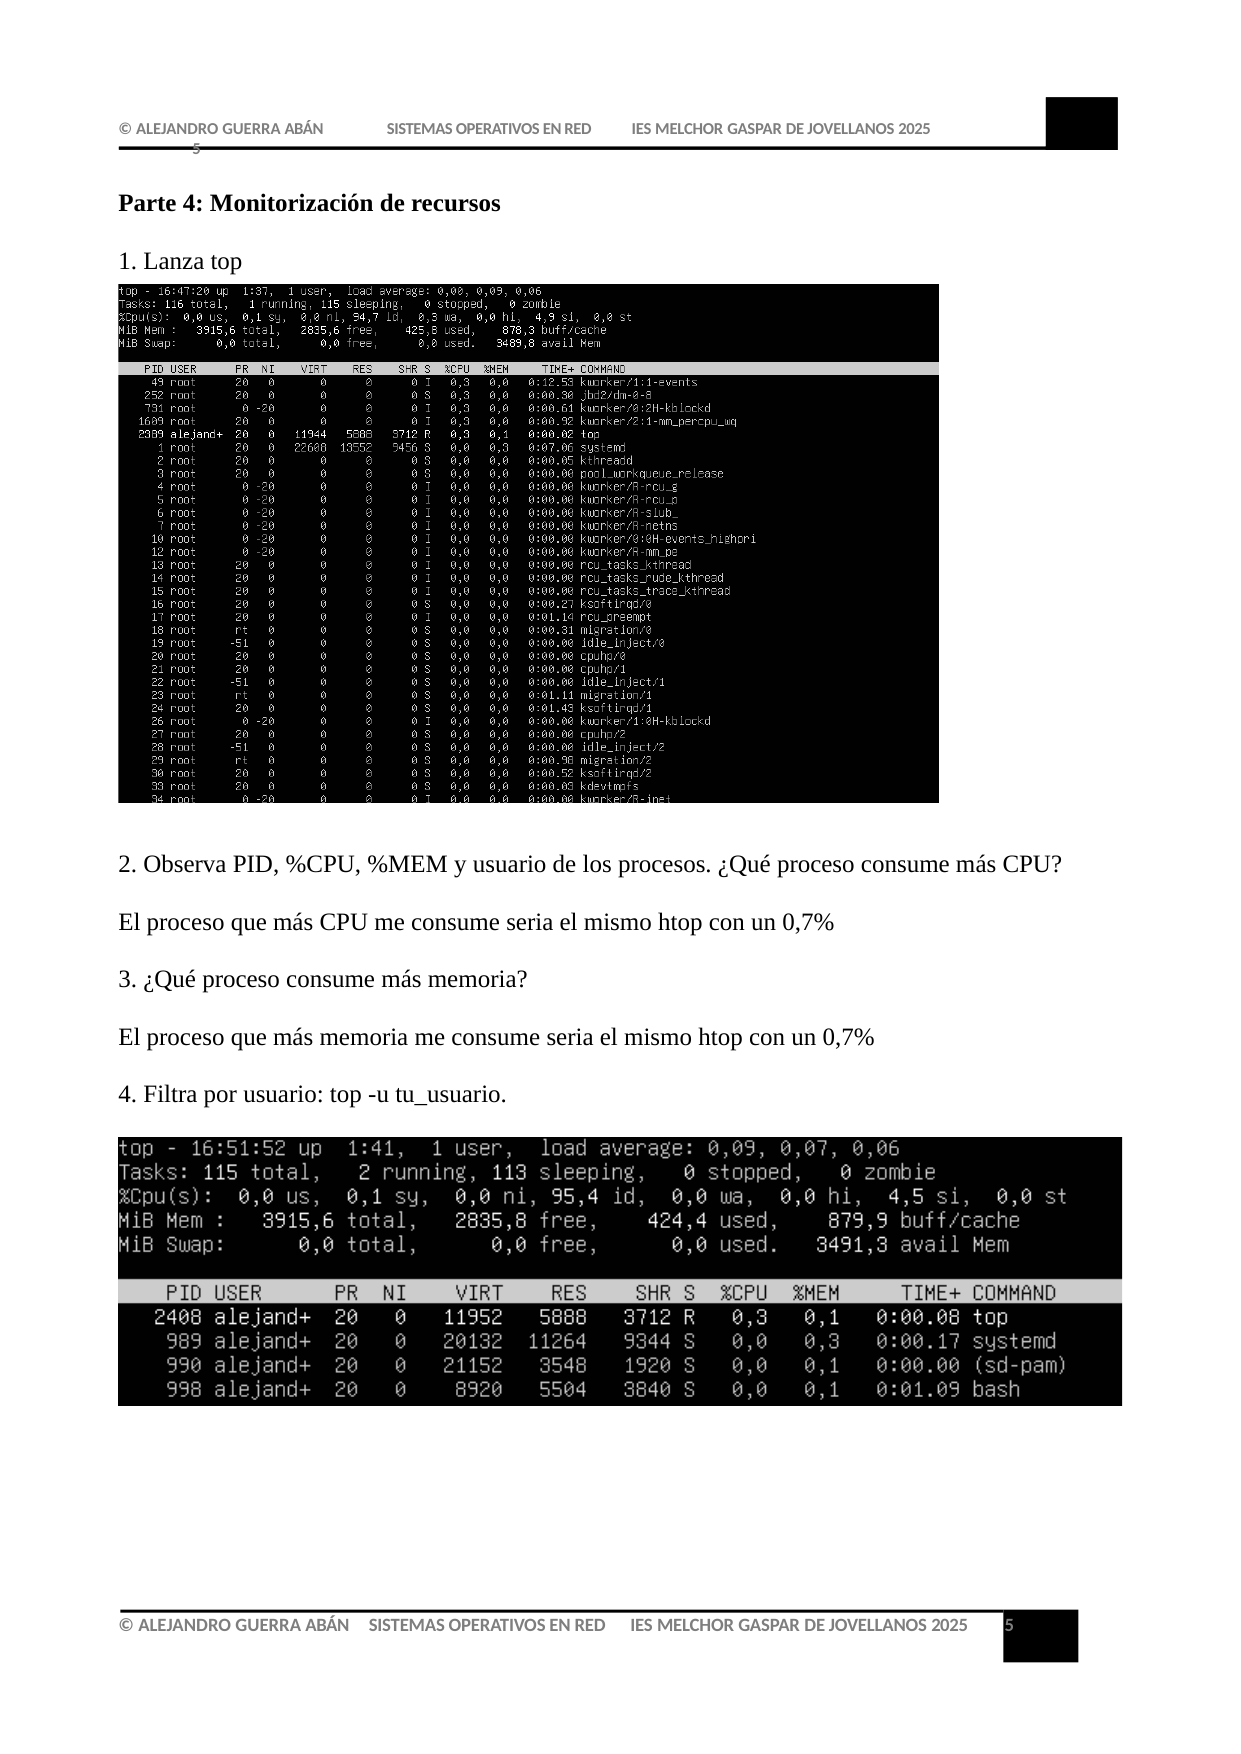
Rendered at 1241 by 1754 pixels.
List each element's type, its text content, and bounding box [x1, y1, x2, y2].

text Parte 4: Monitorización de recursos [118, 188, 1122, 217]
text 4. Filtra por usuario: top -u tu_usuario. [118, 1079, 1122, 1108]
picture [118, 284, 939, 803]
text 2. Observa PID, %CPU, %MEM y usuario de los procesos. ¿Qué proceso consume más CPU? [118, 849, 1122, 878]
text El proceso que más CPU me consume seria el mismo htop con un 0,7% [118, 907, 1122, 936]
text 3. ¿Qué proceso consume más memoria? [118, 964, 1122, 993]
text 1. Lanza top [118, 246, 1122, 274]
picture [118, 1137, 1123, 1406]
text El proceso que más memoria me consume seria el mismo htop con un 0,7% [118, 1022, 1122, 1051]
